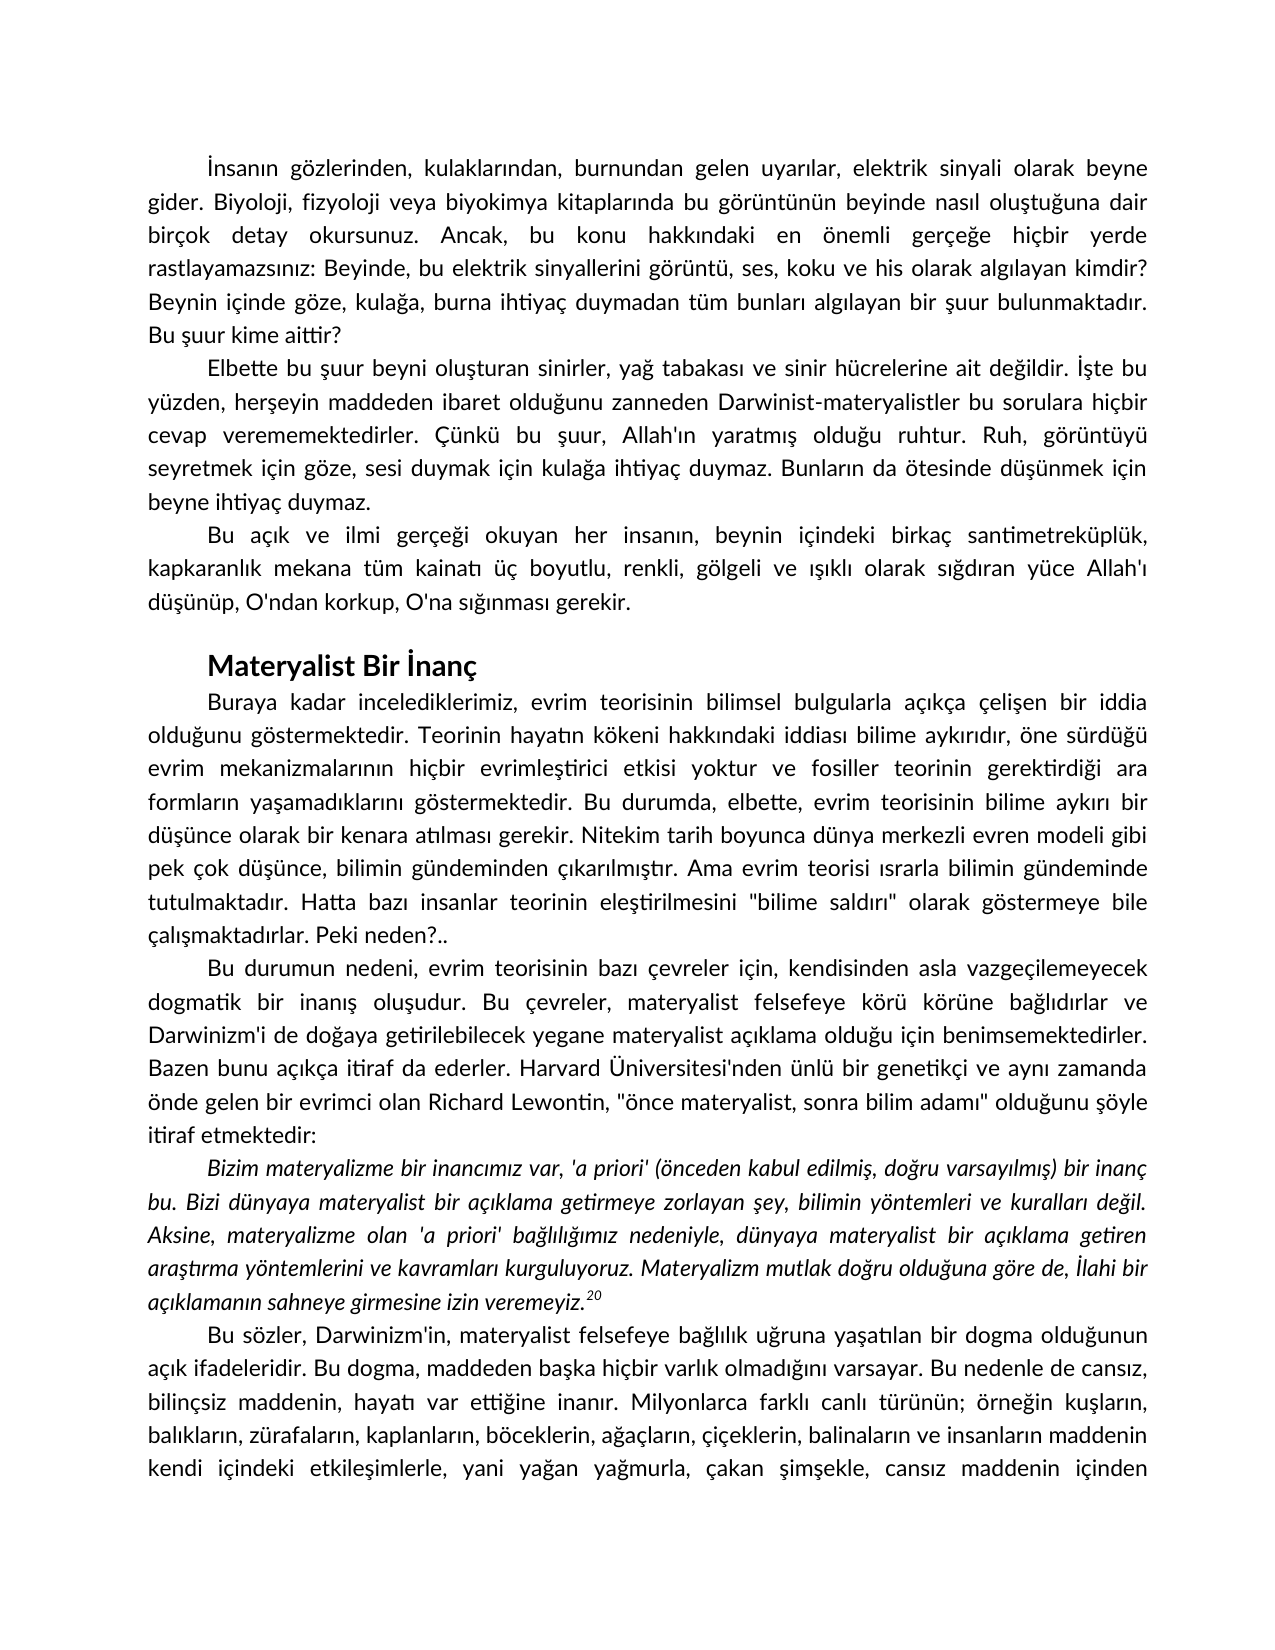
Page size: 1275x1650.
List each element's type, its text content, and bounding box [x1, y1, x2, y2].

text Elbette bu şuur beyni oluşturan sinirler, yağ tabakası ve sinir hücrelerine ait değildir. İşte bu yüzden, herşeyin maddeden ibaret olduğunu zanneden Darwinist-materyalistler bu sorulara hiçbir cevap verememektedirler. Çünkü bu şuur, Allah'ın yaratmış olduğu ruhtur. Ruh, görüntüyü seyretmek için göze, sesi duymak için kulağa ihtiyaç duymaz. Bunların da ötesinde düşünmek için beyne ihtiyaç duymaz. [148, 350, 1149, 517]
subtitle Materyalist Bir İnanç [148, 650, 1149, 683]
text Bu sözler, Darwinizm'in, materyalist felsefeye bağlılık uğruna yaşatılan bir dogma olduğunun açık ifadeleridir. Bu dogma, maddeden başka hiçbir varlık olmadığını varsayar. Bu nedenle de cansız, bilinçsiz maddenin, hayatı var ettiğine inanır. Milyonlarca farklı canlı türünün; örneğin kuşların, balıkların, zürafaların, kaplanların, böceklerin, ağaçların, çiçeklerin, balinaların ve insanların maddenin kendi içindeki etkileşimlerle, yani yağan yağmurla, çakan şimşekle, cansız maddenin içinden [148, 1317, 1149, 1483]
text Bu açık ve ilmi gerçeği okuyan her insanın, beynin içindeki birkaç santimetreküplük, kapkaranlık mekana tüm kainatı üç boyutlu, renkli, gölgeli ve ışıklı olarak sığdıran yüce Allah'ı düşünüp, O'ndan korkup, O'na sığınması gerekir. [148, 517, 1149, 617]
text Buraya kadar incelediklerimiz, evrim teorisinin bilimsel bulgularla açıkça çelişen bir iddia olduğunu göstermektedir. Teorinin hayatın kökeni hakkındaki iddiası bilime aykırıdır, öne sürdüğü evrim mekanizmalarının hiçbir evrimleştirici etkisi yoktur ve fosiller teorinin gerektirdiği ara formların yaşamadıklarını göstermektedir. Bu durumda, elbette, evrim teorisinin bilime aykırı bir düşünce olarak bir kenara atılması gerekir. Nitekim tarih boyunca dünya merkezli evren modeli gibi pek çok düşünce, bilimin gündeminden çıkarılmıştır. Ama evrim teorisi ısrarla bilimin gündeminde tutulmaktadır. Hatta bazı insanlar teorinin eleştirilmesini "bilime saldırı" olarak göstermeye bile çalışmaktadırlar. Peki neden?.. [148, 683, 1149, 950]
text Bu durumun nedeni, evrim teorisinin bazı çevreler için, kendisinden asla vazgeçilemeyecek dogmatik bir inanış oluşudur. Bu çevreler, materyalist felsefeye körü körüne bağlıdırlar ve Darwinizm'i de doğaya getirilebilecek yegane materyalist açıklama olduğu için benimsemektedirler. Bazen bunu açıkça itiraf da ederler. Harvard Üniversitesi'nden ünlü bir genetikçi ve aynı zamanda önde gelen bir evrimci olan Richard Lewontin, "önce materyalist, sonra bilim adamı" olduğunu şöyle itiraf etmektedir: [148, 950, 1149, 1150]
text Bizim materyalizme bir inancımız var, 'a priori' (önceden kabul edilmiş, doğru varsayılmış) bir inanç bu. Bizi dünyaya materyalist bir açıklama getirmeye zorlayan şey, bilimin yöntemleri ve kuralları değil. Aksine, materyalizme olan 'a priori' bağlılığımız nedeniyle, dünyaya materyalist bir açıklama getiren araştırma yöntemlerini ve kavramları kurguluyoruz. Materyalizm mutlak doğru olduğuna göre de, İlahi bir açıklamanın sahneye girmesine izin veremeyiz.20 [148, 1150, 1149, 1317]
text İnsanın gözlerinden, kulaklarından, burnundan gelen uyarılar, elektrik sinyali olarak beyne gider. Biyoloji, fizyoloji veya biyokimya kitaplarında bu görüntünün beyinde nasıl oluştuğuna dair birçok detay okursunuz. Ancak, bu konu hakkındaki en önemli gerçeğe hiçbir yerde rastlayamazsınız: Beyinde, bu elektrik sinyallerini görüntü, ses, koku ve his olarak algılayan kimdir? Beynin içinde göze, kulağa, burna ihtiyaç duymadan tüm bunları algılayan bir şuur bulunmaktadır. Bu şuur kime aittir? [148, 150, 1149, 350]
